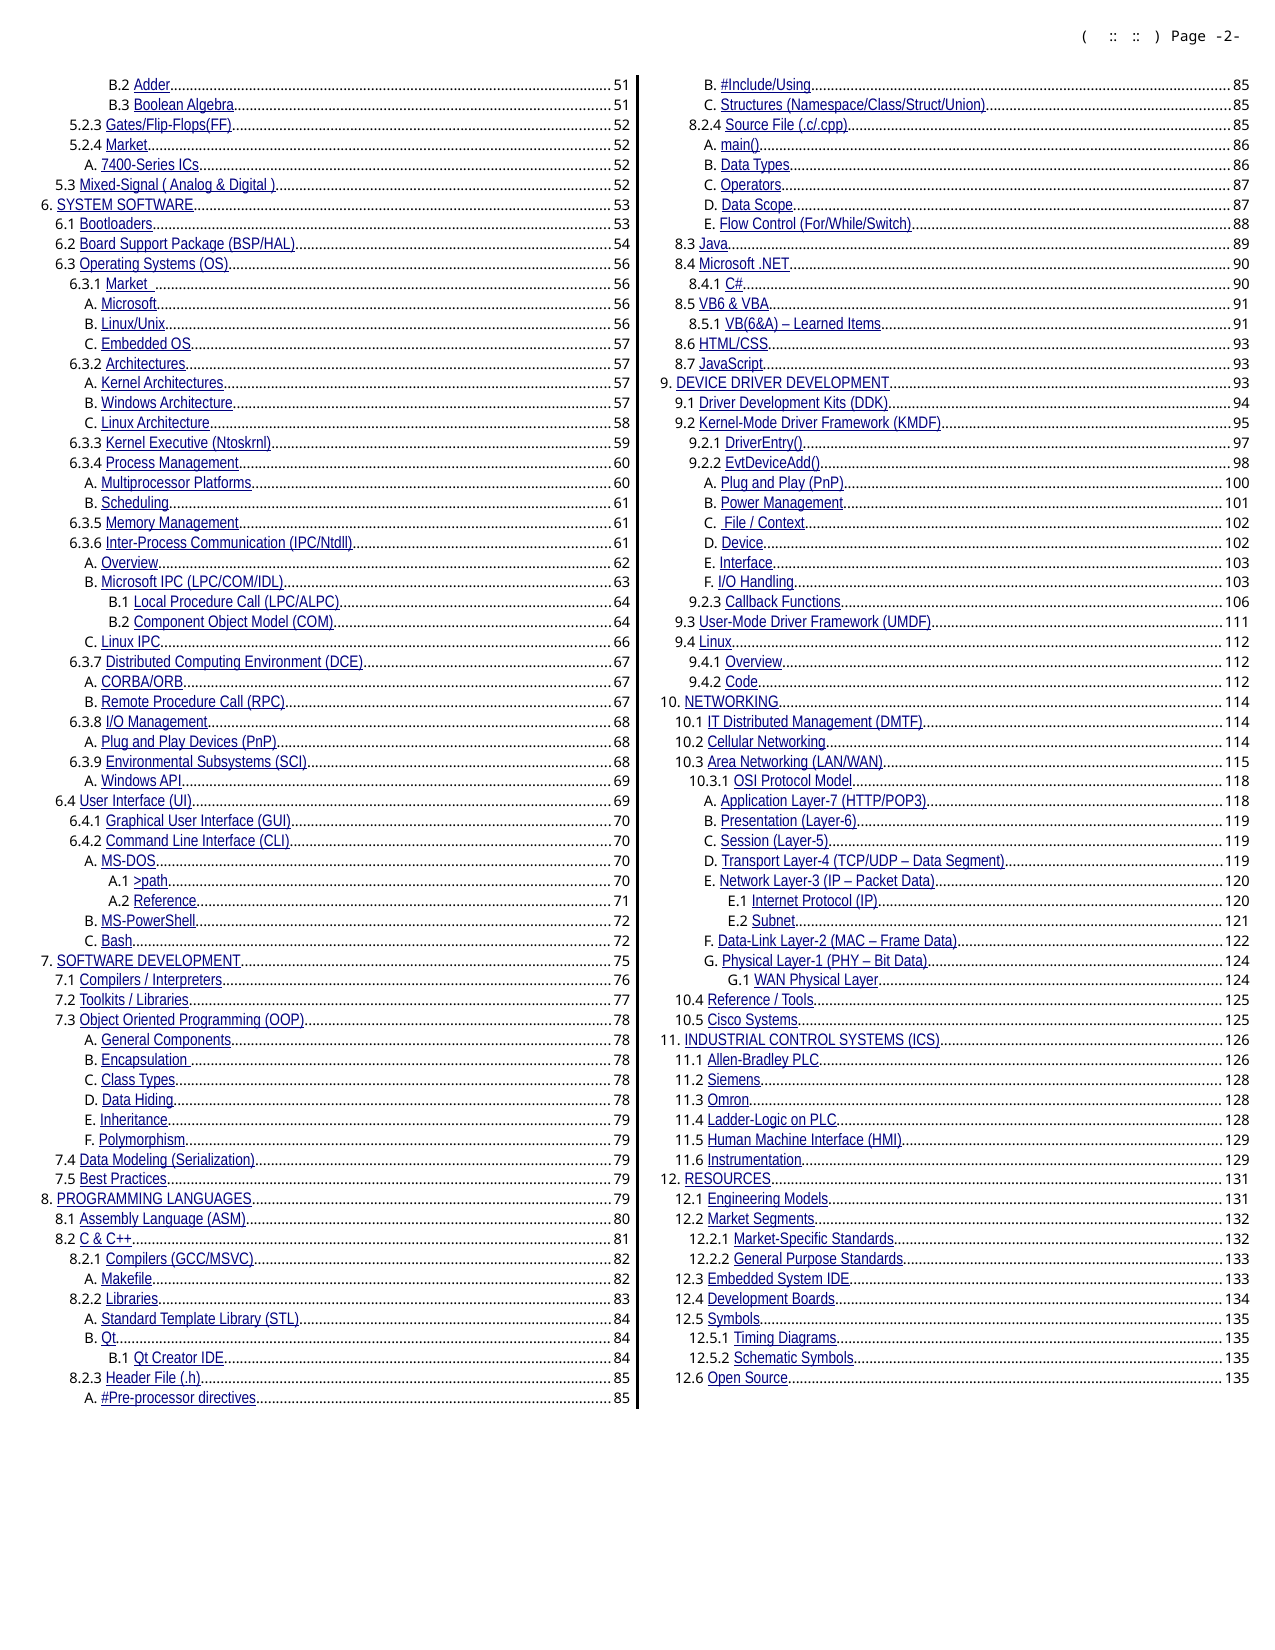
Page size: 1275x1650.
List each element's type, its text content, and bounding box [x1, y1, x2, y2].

text 12.5 Symbols 135 [674, 1308, 1249, 1328]
text 6.3.4 Process Management 60 [69, 453, 630, 473]
text 9.4 Linux 112 [674, 632, 1249, 652]
text 9.4.2 Code 112 [688, 672, 1249, 692]
text 12. RESOURCES 131 [660, 1169, 1249, 1189]
text B. Windows Architecture 57 [69, 393, 630, 413]
text 9.1 Driver Development Kits (DDK) 94 [674, 393, 1249, 413]
text 7. SOFTWARE DEVELOPMENT 75 [41, 950, 630, 970]
text 11.4 Ladder-Logic on PLC 128 [674, 1109, 1249, 1129]
text 11.5 Human Machine Interface (HMI) 129 [674, 1129, 1249, 1149]
text 6.4.1 Graphical User Interface (GUI) 70 [69, 811, 630, 831]
text A. Standard Template Library (STL) 84 [69, 1308, 630, 1328]
text A. CORBA/ORB 67 [69, 672, 630, 692]
text B. Scheduling 61 [69, 493, 630, 513]
text 10.1 IT Distributed Management (DMTF) 114 [674, 712, 1249, 731]
text B. Microsoft IPC (LPC/COM/IDL) 63 [69, 572, 630, 592]
text B. Data Types 86 [688, 154, 1249, 174]
text 10.4 Reference / Tools 125 [674, 990, 1249, 1010]
text B. Encapsulation 78 [69, 1050, 630, 1070]
text C. Class Types 78 [69, 1070, 630, 1089]
text E. Network Layer-3 (IP – Packet Data) 120 [688, 871, 1249, 891]
text E. Flow Control (For/While/Switch) 88 [688, 214, 1249, 234]
text 5.2.3 Gates/Flip-Flops(FF) 52 [69, 115, 630, 134]
text A. 7400-Series ICs 52 [69, 154, 630, 174]
text 6.3.6 Inter-Process Communication (IPC/Ntdll) 61 [69, 532, 630, 552]
text C. Session (Layer-5) 119 [688, 831, 1249, 851]
text 6.3.9 Environmental Subsystems (SCI) 68 [69, 751, 630, 771]
text A.1 >path 70 [108, 871, 630, 891]
text 8.2.1 Compilers (GCC/MSVC) 82 [69, 1249, 630, 1269]
text G. Physical Layer-1 (PHY – Bit Data) 124 [688, 950, 1249, 970]
text 11. INDUSTRIAL CONTROL SYSTEMS (ICS) 126 [660, 1030, 1249, 1050]
text 9. DEVICE DRIVER DEVELOPMENT 93 [660, 373, 1249, 393]
text B.1 Qt Creator IDE 84 [108, 1348, 630, 1368]
text 6.1 Bootloaders 53 [55, 214, 630, 234]
text B. Power Management 101 [688, 493, 1249, 513]
text B.2 Component Object Model (COM) 64 [108, 612, 630, 632]
text 8.7 JavaScript 93 [674, 353, 1249, 373]
text A. main() 86 [688, 134, 1249, 154]
text A. Windows API 69 [69, 771, 630, 791]
text E. Interface 103 [688, 552, 1249, 572]
text B.3 Boolean Algebra 51 [108, 95, 630, 115]
text A. #Pre-processor directives 85 [69, 1388, 630, 1408]
text 7.4 Data Modeling (Serialization) 79 [55, 1149, 630, 1169]
text 8.2.4 Source File (.c/.cpp) 85 [688, 115, 1249, 134]
text A. Makefile 82 [69, 1269, 630, 1288]
text 12.2.2 General Purpose Standards 133 [688, 1249, 1249, 1269]
text 12.6 Open Source 135 [674, 1368, 1249, 1388]
text F. Polymorphism 79 [69, 1129, 630, 1149]
text 8.5.1 VB(6&A) – Learned Items 91 [688, 314, 1249, 333]
text C. Linux IPC 66 [69, 632, 630, 652]
text D. Transport Layer-4 (TCP/UDP – Data Segment) 119 [688, 851, 1249, 871]
text A. MS-DOS 70 [69, 851, 630, 871]
text 8.2.2 Libraries 83 [69, 1288, 630, 1308]
text D. Data Hiding 78 [69, 1089, 630, 1109]
text 10. NETWORKING 114 [660, 692, 1249, 712]
text 10.3 Area Networking (LAN/WAN) 115 [674, 751, 1249, 771]
text 8.2 C & C++ 81 [55, 1229, 630, 1249]
text 10.5 Cisco Systems 125 [674, 1010, 1249, 1030]
text 6. SYSTEM SOFTWARE 53 [41, 194, 630, 214]
text 11.3 Omron 128 [674, 1089, 1249, 1109]
text 8.4.1 C# 90 [688, 274, 1249, 294]
text B. Presentation (Layer-6) 119 [688, 811, 1249, 831]
text 12.4 Development Boards 134 [674, 1288, 1249, 1308]
text C. Bash 72 [69, 930, 630, 950]
text A. General Components 78 [69, 1030, 630, 1050]
text 10.3.1 OSI Protocol Model 118 [688, 771, 1249, 791]
text 6.3.3 Kernel Executive (Ntoskrnl) 59 [69, 433, 630, 453]
text 9.2.2 EvtDeviceAdd() 98 [688, 453, 1249, 473]
text A. Plug and Play Devices (PnP) 68 [69, 731, 630, 751]
text 6.3.2 Architectures 57 [69, 353, 630, 373]
text B.2 Adder 51 [108, 75, 630, 95]
text C. Embedded OS 57 [69, 333, 630, 353]
text A. Plug and Play (PnP) 100 [688, 473, 1249, 493]
text 12.5.2 Schematic Symbols 135 [688, 1348, 1249, 1368]
text F. I/O Handling 103 [688, 572, 1249, 592]
text B. #Include/Using 85 [688, 75, 1249, 95]
text B. Linux/Unix 56 [69, 314, 630, 333]
text C. Structures (Namespace/Class/Struct/Union) 85 [688, 95, 1249, 115]
text 8.3 Java 89 [674, 234, 1249, 254]
text B. MS-PowerShell 72 [69, 911, 630, 930]
text G.1 WAN Physical Layer 124 [727, 970, 1249, 990]
text 6.2 Board Support Package (BSP/HAL) 54 [55, 234, 630, 254]
text 12.1 Engineering Models 131 [674, 1189, 1249, 1209]
text 6.4.2 Command Line Interface (CLI) 70 [69, 831, 630, 851]
text A. Overview 62 [69, 552, 630, 572]
text 12.2 Market Segments 132 [674, 1209, 1249, 1229]
text 8.4 Microsoft .NET 90 [674, 254, 1249, 274]
text 11.1 Allen-Bradley PLC 126 [674, 1050, 1249, 1070]
text 10.2 Cellular Networking 114 [674, 731, 1249, 751]
text 7.1 Compilers / Interpreters 76 [55, 970, 630, 990]
text C. Operators 87 [688, 174, 1249, 194]
text 6.3 Operating Systems (OS) 56 [55, 254, 630, 274]
text 9.3 User-Mode Driver Framework (UMDF) 111 [674, 612, 1249, 632]
text 9.2.3 Callback Functions 106 [688, 592, 1249, 612]
text C. File / Context 102 [688, 513, 1249, 532]
text 6.3.1 Market 56 [69, 274, 630, 294]
text A. Kernel Architectures 57 [69, 373, 630, 393]
text 8.1 Assembly Language (ASM) 80 [55, 1209, 630, 1229]
text A.2 Reference 71 [108, 891, 630, 911]
text 7.3 Object Oriented Programming (OOP) 78 [55, 1010, 630, 1030]
text A. Application Layer-7 (HTTP/POP3) 118 [688, 791, 1249, 811]
text B. Qt 84 [69, 1328, 630, 1348]
text 12.3 Embedded System IDE 133 [674, 1269, 1249, 1288]
text 8.5 VB6 & VBA 91 [674, 294, 1249, 314]
text 11.6 Instrumentation 129 [674, 1149, 1249, 1169]
text A. Multiprocessor Platforms 60 [69, 473, 630, 493]
text 8.6 HTML/CSS 93 [674, 333, 1249, 353]
text E.2 Subnet 121 [727, 911, 1249, 930]
text 12.5.1 Timing Diagrams 135 [688, 1328, 1249, 1348]
text 5.2.4 Market 52 [69, 134, 630, 154]
text 9.2 Kernel-Mode Driver Framework (KMDF) 95 [674, 413, 1249, 433]
text D. Device 102 [688, 532, 1249, 552]
text C. Linux Architecture 58 [69, 413, 630, 433]
text D. Data Scope 87 [688, 194, 1249, 214]
text 7.2 Toolkits / Libraries 77 [55, 990, 630, 1010]
text 7.5 Best Practices 79 [55, 1169, 630, 1189]
text 8. PROGRAMMING LANGUAGES 79 [41, 1189, 630, 1209]
text 11.2 Siemens 128 [674, 1070, 1249, 1089]
text 5.3 Mixed-Signal ( Analog & Digital ) 52 [55, 174, 630, 194]
text 12.2.1 Market-Specific Standards 132 [688, 1229, 1249, 1249]
text 6.4 User Interface (UI) 69 [55, 791, 630, 811]
text 8.2.3 Header File (.h) 85 [69, 1368, 630, 1388]
text B.1 Local Procedure Call (LPC/ALPC) 64 [108, 592, 630, 612]
text 6.3.5 Memory Management 61 [69, 513, 630, 532]
text 6.3.8 I/O Management 68 [69, 712, 630, 731]
text F. Data-Link Layer-2 (MAC – Frame Data) 122 [688, 930, 1249, 950]
text E.1 Internet Protocol (IP) 120 [727, 891, 1249, 911]
text 6.3.7 Distributed Computing Environment (DCE) 67 [69, 652, 630, 672]
text A. Microsoft 56 [69, 294, 630, 314]
text 9.2.1 DriverEntry() 97 [688, 433, 1249, 453]
text E. Inheritance 79 [69, 1109, 630, 1129]
text B. Remote Procedure Call (RPC) 67 [69, 692, 630, 712]
text 9.4.1 Overview 112 [688, 652, 1249, 672]
